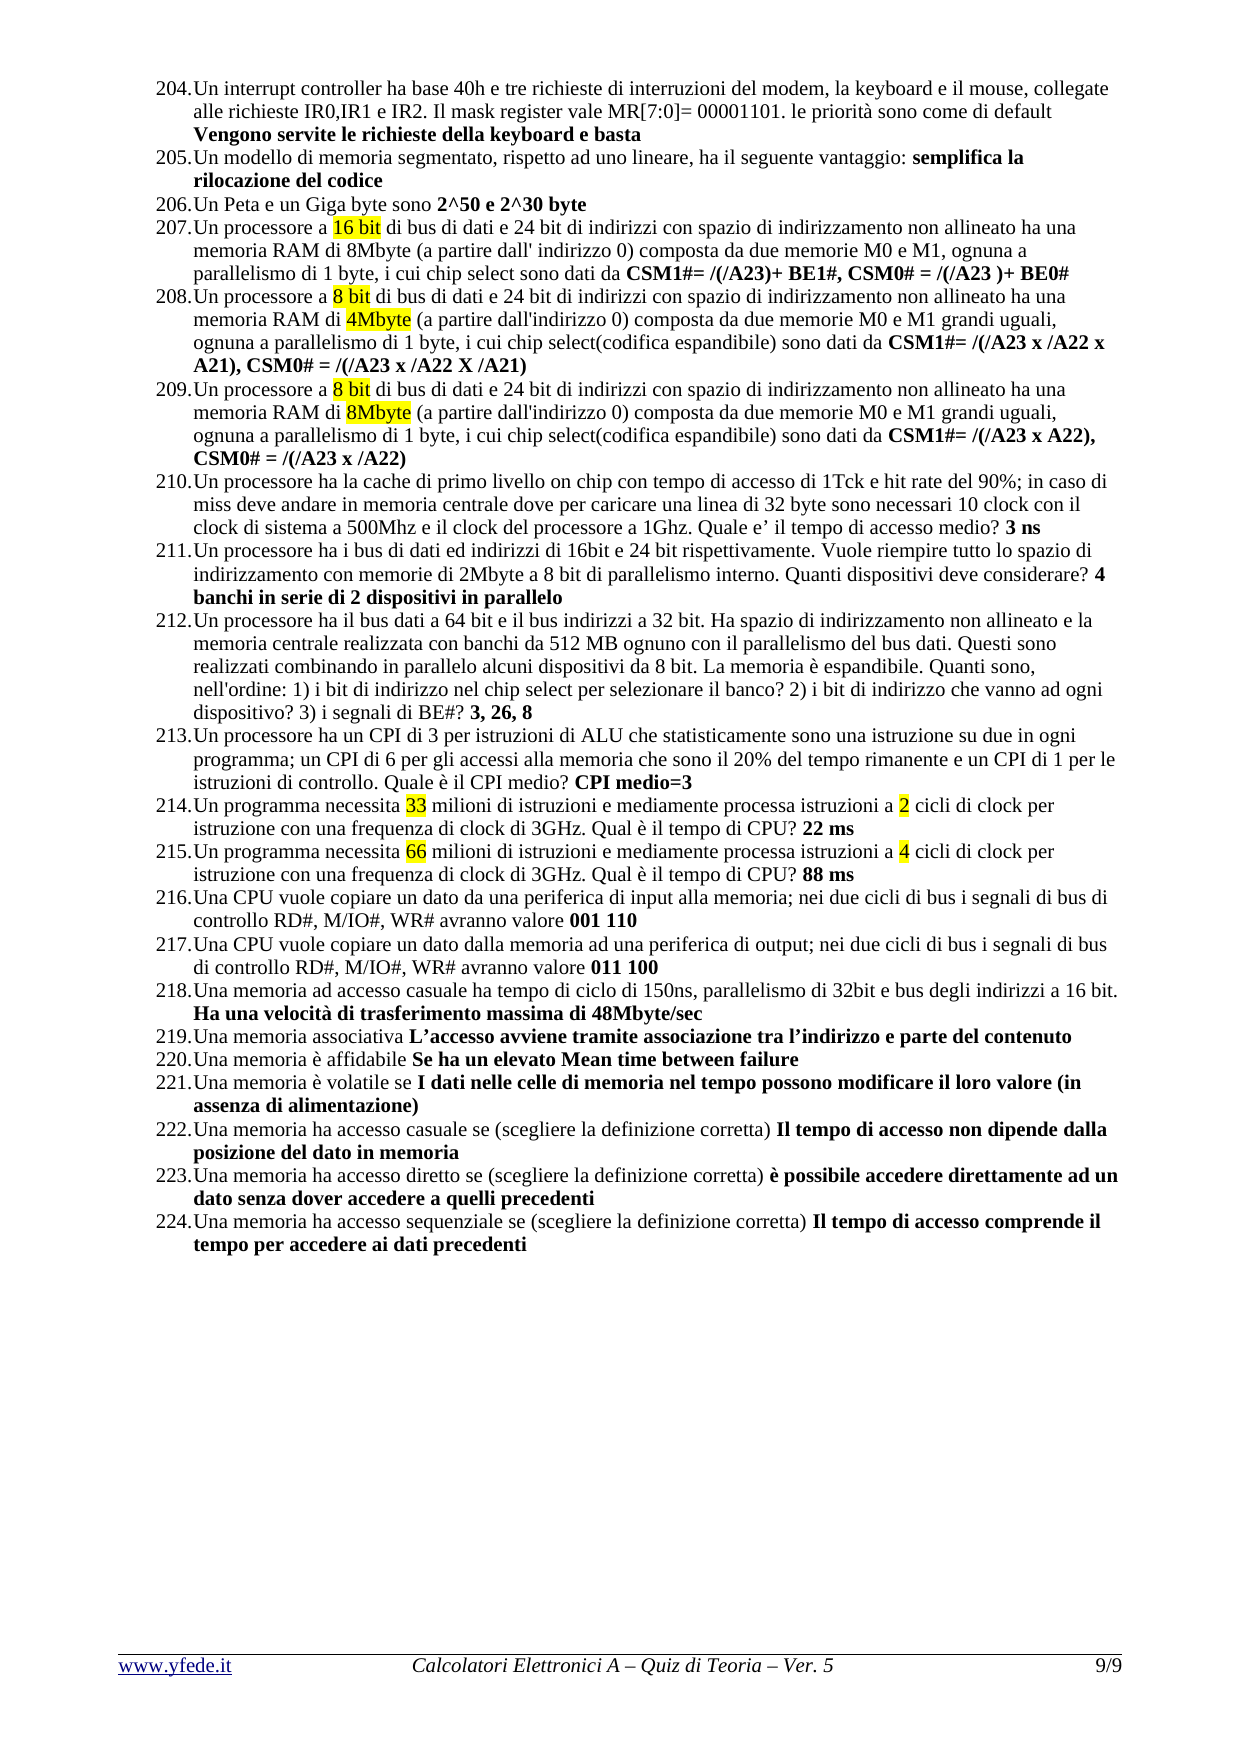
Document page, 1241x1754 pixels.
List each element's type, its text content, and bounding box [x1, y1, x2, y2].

list Un interrupt controller ha base 40h e tre richieste di interruzioni del modem, la keyboard e il mouse, collegate alle richieste IR0,IR1 e IR2. Il mask register vale MR[7:0]= 00001101. le priorità sono come di default Vengono servite le richieste della keyboard e basta [156, 77, 1122, 146]
list Un processore a 8 bit di bus di dati e 24 bit di indirizzi con spazio di indirizzamento non allineato ha una memoria RAM di 4Mbyte (a partire dall'indirizzo 0) composta da due memorie M0 e M1 grandi uguali, ognuna a parallelismo di 1 byte, i cui chip select(codifica espandibile) sono dati da CSM1#= /(/A23 x /A22 x A21), CSM0# = /(/A23 x /A22 X /A21) [156, 285, 1122, 377]
list Una memoria ad accesso casuale ha tempo di ciclo di 150ns, parallelismo di 32bit e bus degli indirizzi a 16 bit. Ha una velocità di trasferimento massima di 48Mbyte/sec [156, 979, 1122, 1025]
list Una memoria ha accesso casuale se (scegliere la definizione corretta) Il tempo di accesso non dipende dalla posizione del dato in memoria [156, 1117, 1122, 1164]
list Un modello di memoria segmentato, rispetto ad uno lineare, ha il seguente vantaggio: semplifica la rilocazione del codice [156, 146, 1122, 192]
list Un processore ha il bus dati a 64 bit e il bus indirizzi a 32 bit. Ha spazio di indirizzamento non allineato e la memoria centrale realizzata con banchi da 512 MB ognuno con il parallelismo del bus dati. Questi sono realizzati combinando in parallelo alcuni dispositivi da 8 bit. La memoria è espandibile. Quanti sono, nell'ordine: 1) i bit di indirizzo nel chip select per selezionare il banco? 2) i bit di indirizzo che vanno ad ogni dispositivo? 3) i segnali di BE#? 3, 26, 8 [156, 609, 1122, 724]
list Un Peta e un Giga byte sono 2^50 e 2^30 byte [156, 192, 1122, 216]
list Una memoria è affidabile Se ha un elevato Mean time between failure [156, 1048, 1122, 1071]
list Un programma necessita 33 milioni di istruzioni e mediamente processa istruzioni a 2 cicli di clock per istruzione con una frequenza di clock di 3GHz. Qual è il tempo di CPU? 22 ms [156, 794, 1122, 840]
list Un processore ha la cache di primo livello on chip con tempo di accesso di 1Tck e hit rate del 90%; in caso di miss deve andare in memoria centrale dove per caricare una linea di 32 byte sono necessari 10 clock con il clock di sistema a 500Mhz e il clock del processore a 1Ghz. Quale e’ il tempo di accesso medio? 3 ns [156, 470, 1122, 539]
list Una memoria ha accesso sequenziale se (scegliere la definizione corretta) Il tempo di accesso comprende il tempo per accedere ai dati precedenti [156, 1210, 1122, 1256]
list Un processore a 16 bit di bus di dati e 24 bit di indirizzi con spazio di indirizzamento non allineato ha una memoria RAM di 8Mbyte (a partire dall' indirizzo 0) composta da due memorie M0 e M1, ognuna a parallelismo di 1 byte, i cui chip select sono dati da CSM1#= /(/A23)+ BE1#, CSM0# = /(/A23 )+ BE0# [156, 216, 1122, 285]
list Una memoria associativa L’accesso avviene tramite associazione tra l’indirizzo e parte del contenuto [156, 1025, 1122, 1048]
list Un processore a 8 bit di bus di dati e 24 bit di indirizzi con spazio di indirizzamento non allineato ha una memoria RAM di 8Mbyte (a partire dall'indirizzo 0) composta da due memorie M0 e M1 grandi uguali, ognuna a parallelismo di 1 byte, i cui chip select(codifica espandibile) sono dati da CSM1#= /(/A23 x A22), CSM0# = /(/A23 x /A22) [156, 377, 1122, 470]
list Un processore ha i bus di dati ed indirizzi di 16bit e 24 bit rispettivamente. Vuole riempire tutto lo spazio di indirizzamento con memorie di 2Mbyte a 8 bit di parallelismo interno. Quanti dispositivi deve considerare? 4 banchi in serie di 2 dispositivi in parallelo [156, 539, 1122, 609]
list Una memoria ha accesso diretto se (scegliere la definizione corretta) è possibile accedere direttamente ad un dato senza dover accedere a quelli precedenti [156, 1164, 1122, 1210]
list Una memoria è volatile se I dati nelle celle di memoria nel tempo possono modificare il loro valore (in assenza di alimentazione) [156, 1071, 1122, 1117]
list Un processore ha un CPI di 3 per istruzioni di ALU che statisticamente sono una istruzione su due in ogni programma; un CPI di 6 per gli accessi alla memoria che sono il 20% del tempo rimanente e un CPI di 1 per le istruzioni di controllo. Quale è il CPI medio? CPI medio=3 [156, 724, 1122, 794]
list Una CPU vuole copiare un dato da una periferica di input alla memoria; nei due cicli di bus i segnali di bus di controllo RD#, M/IO#, WR# avranno valore 001 110 [156, 886, 1122, 932]
list Un programma necessita 66 milioni di istruzioni e mediamente processa istruzioni a 4 cicli di clock per istruzione con una frequenza di clock di 3GHz. Qual è il tempo di CPU? 88 ms [156, 840, 1122, 886]
list Una CPU vuole copiare un dato dalla memoria ad una periferica di output; nei due cicli di bus i segnali di bus di controllo RD#, M/IO#, WR# avranno valore 011 100 [156, 932, 1122, 979]
